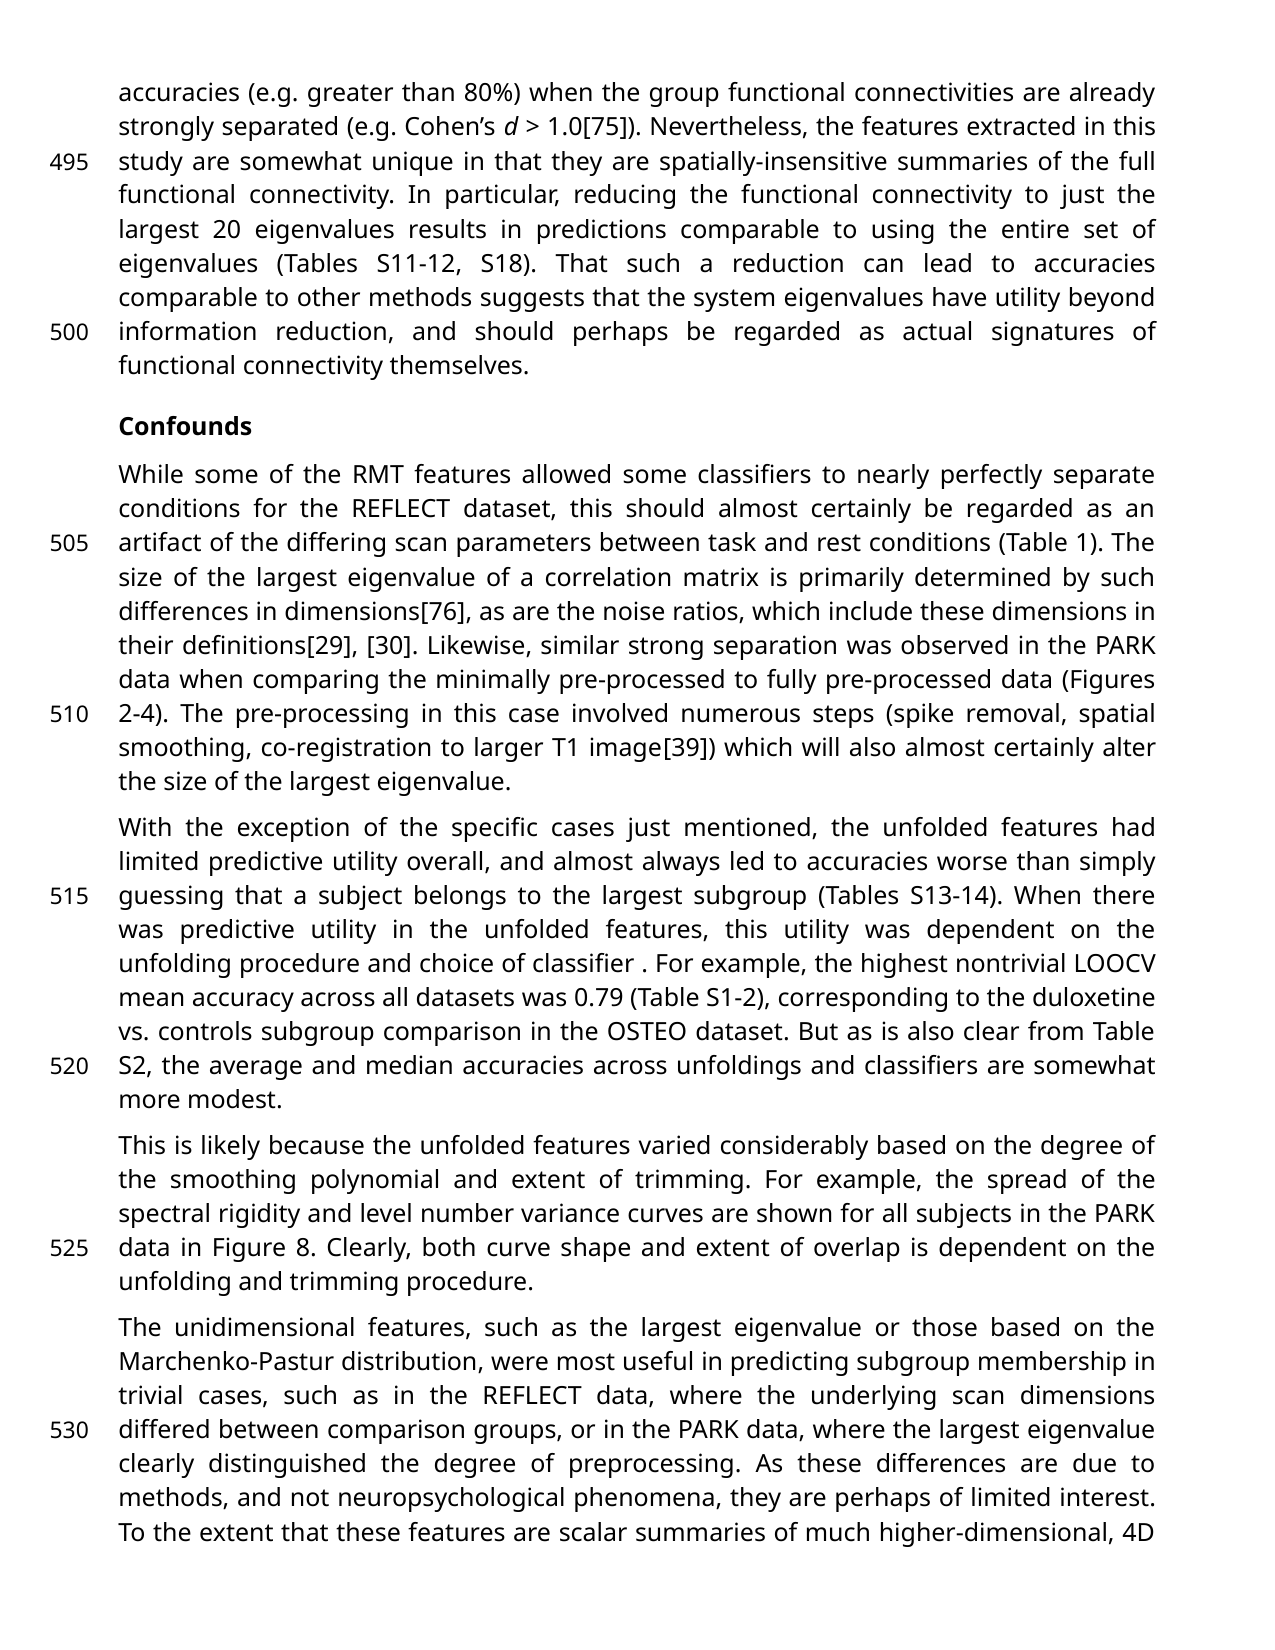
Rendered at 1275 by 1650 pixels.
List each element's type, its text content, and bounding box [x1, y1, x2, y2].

text With the exception of the specific cases just mentioned, the unfolded features had limited predictive utility overall, and almost always led to accuracies worse than simply guessing that a subject belongs to the largest subgroup (Tables S13-14). When there was predictive utility in the unfolded features, this utility was dependent on the unfolding procedure and choice of classifier . For example, the highest nontrivial LOOCV mean accuracy across all datasets was 0.79 (Table S1-2), corresponding to the duloxetine vs. controls subgroup comparison in the OSTEO dataset. But as is also clear from Table S2, the average and median accuracies across unfoldings and classifiers are somewhat more modest. [118, 809, 1157, 1116]
subtitle Confounds [118, 408, 1157, 442]
text This is likely because the unfolded features varied considerably based on the degree of the smoothing polynomial and extent of trimming. For example, the spread of the spectral rigidity and level number variance curves are shown for all subjects in the PARK data in Figure 8. Clearly, both curve shape and extent of overlap is dependent on the unfolding and trimming procedure. [118, 1128, 1157, 1298]
text accuracies (e.g. greater than 80%) when the group functional connectivities are already strongly separated (e.g. Cohen’s d > 1.0[75]). Nevertheless, the features extracted in this study are somewhat unique in that they are spatially-insensitive summaries of the full functional connectivity. In particular, reducing the functional connectivity to just the largest 20 eigenvalues results in predictions comparable to using the entire set of eigenvalues (Tables S11-12, S18). That such a reduction can lead to accuracies comparable to other methods suggests that the system eigenvalues have utility beyond information reduction, and should perhaps be regarded as actual signatures of functional connectivity themselves. [118, 75, 1157, 382]
text The unidimensional features, such as the largest eigenvalue or those based on the Marchenko-Pastur distribution, were most useful in predicting subgroup membership in trivial cases, such as in the REFLECT data, where the underlying scan dimensions differed between comparison groups, or in the PARK data, where the largest eigenvalue clearly distinguished the degree of preprocessing. As these differences are due to methods, and not neuropsychological phenomena, they are perhaps of limited interest. To the extent that these features are scalar summaries of much higher-dimensional, 4D [118, 1310, 1157, 1548]
text While some of the RMT features allowed some classifiers to nearly perfectly separate conditions for the REFLECT dataset, this should almost certainly be regarded as an artifact of the differing scan parameters between task and rest conditions (Table 1). The size of the largest eigenvalue of a correlation matrix is primarily determined by such differences in dimensions[76], as are the noise ratios, which include these dimensions in their definitions[29], [30]. Likewise, similar strong separation was observed in the PARK data when comparing the minimally pre-processed to fully pre-processed data (Figures 2-4). The pre-processing in this case involved numerous steps (spike removal, spatial smoothing, co-registration to larger T1 image[39]) which will also almost certainly alter the size of the largest eigenvalue. [118, 457, 1157, 798]
